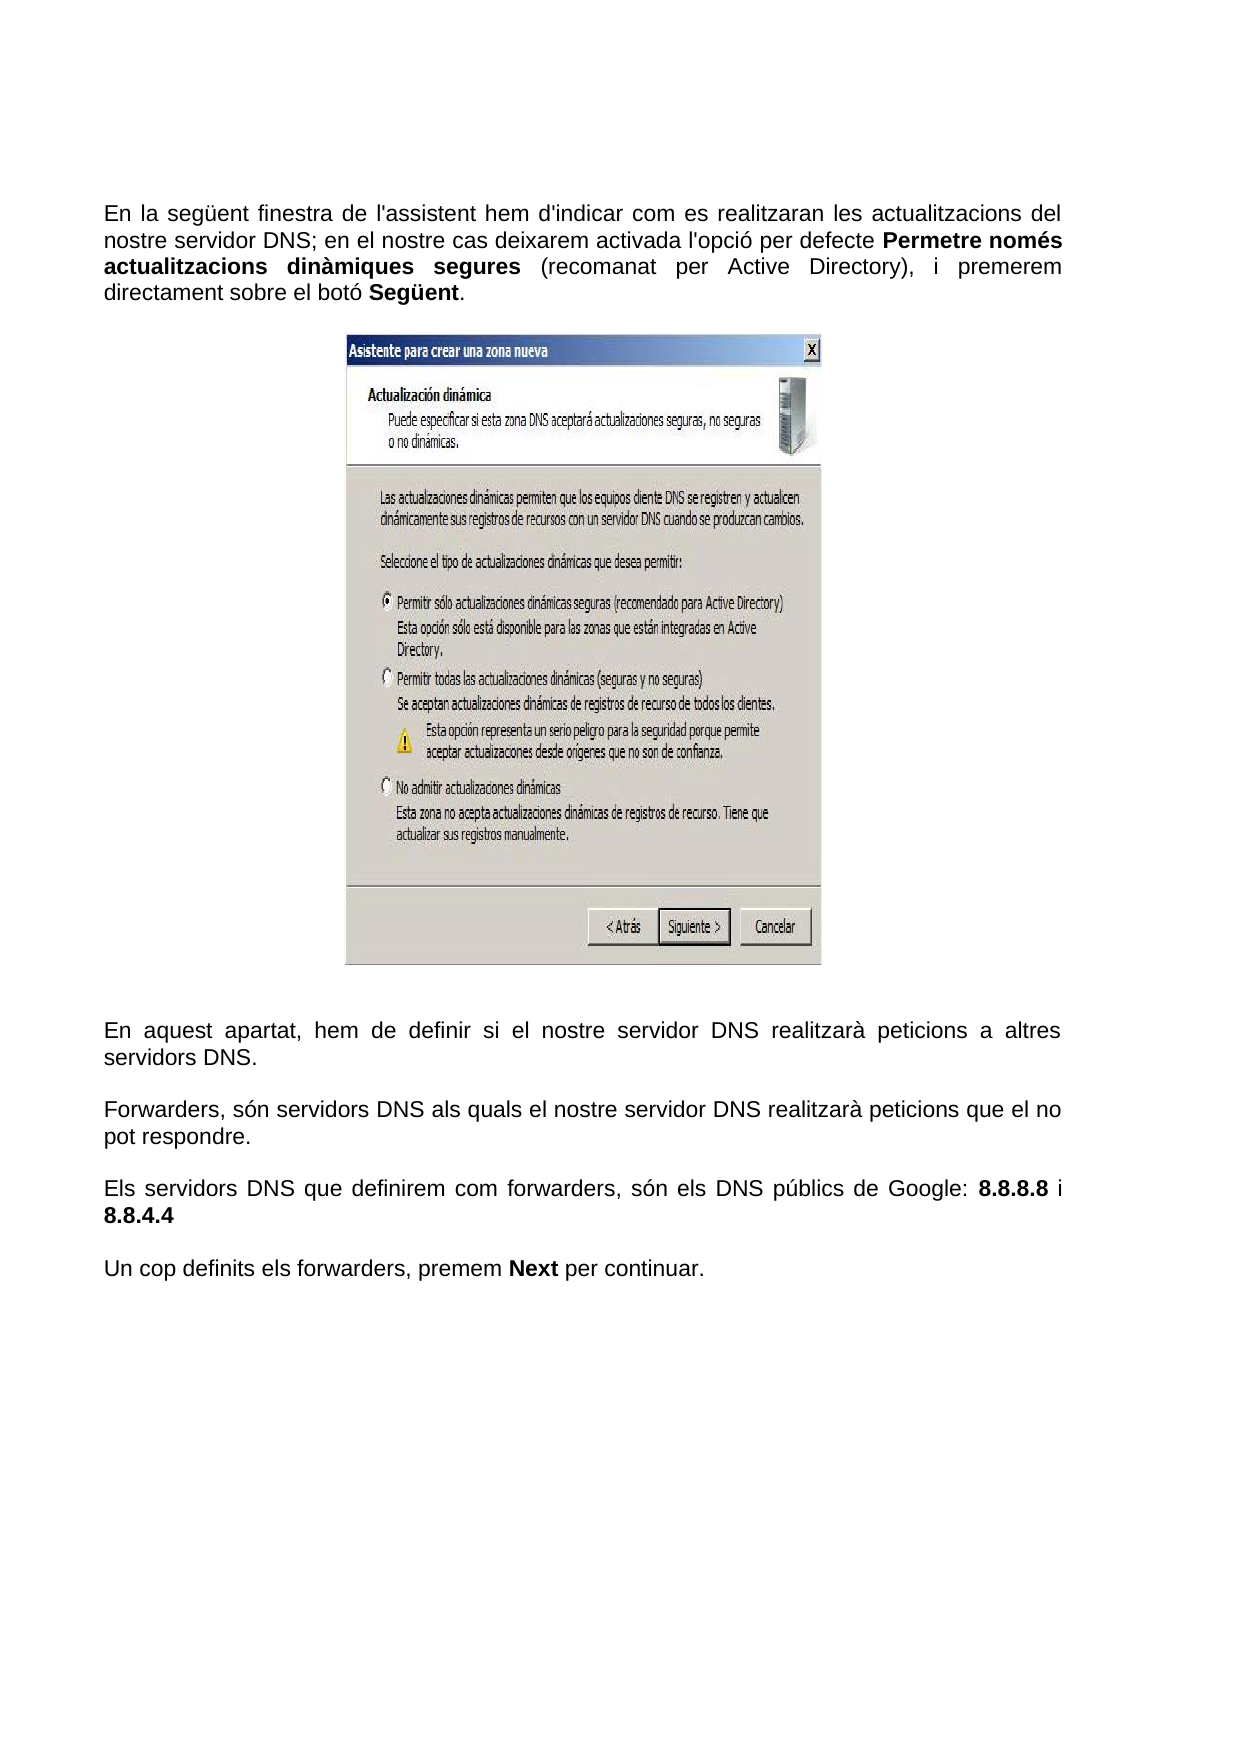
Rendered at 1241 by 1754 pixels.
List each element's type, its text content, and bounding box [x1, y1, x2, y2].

text Un cop definits els forwarders, premem Next per continuar. [103, 1254, 1063, 1281]
text Els servidors DNS que definirem com forwarders, són els DNS públics de Google: 8.8.8.8 i 8.8.4.4 [103, 1175, 1063, 1228]
text En aquest apartat, hem de definir si el nostre servidor DNS realitzarà peticions a altres servidors DNS. [103, 1017, 1063, 1070]
text Forwarders, són servidors DNS als quals el nostre servidor DNS realitzarà peticions que el no pot respondre. [103, 1096, 1063, 1149]
text En la següent finestra de l'assistent hem d'indicar com es realitzaran les actualitzacions del nostre servidor DNS; en el nostre cas deixarem activada l'opció per defecte Permetre només actualitzacions dinàmiques segures (recomanat per Active Directory), i premerem directament sobre el botó Següent. [103, 200, 1063, 306]
